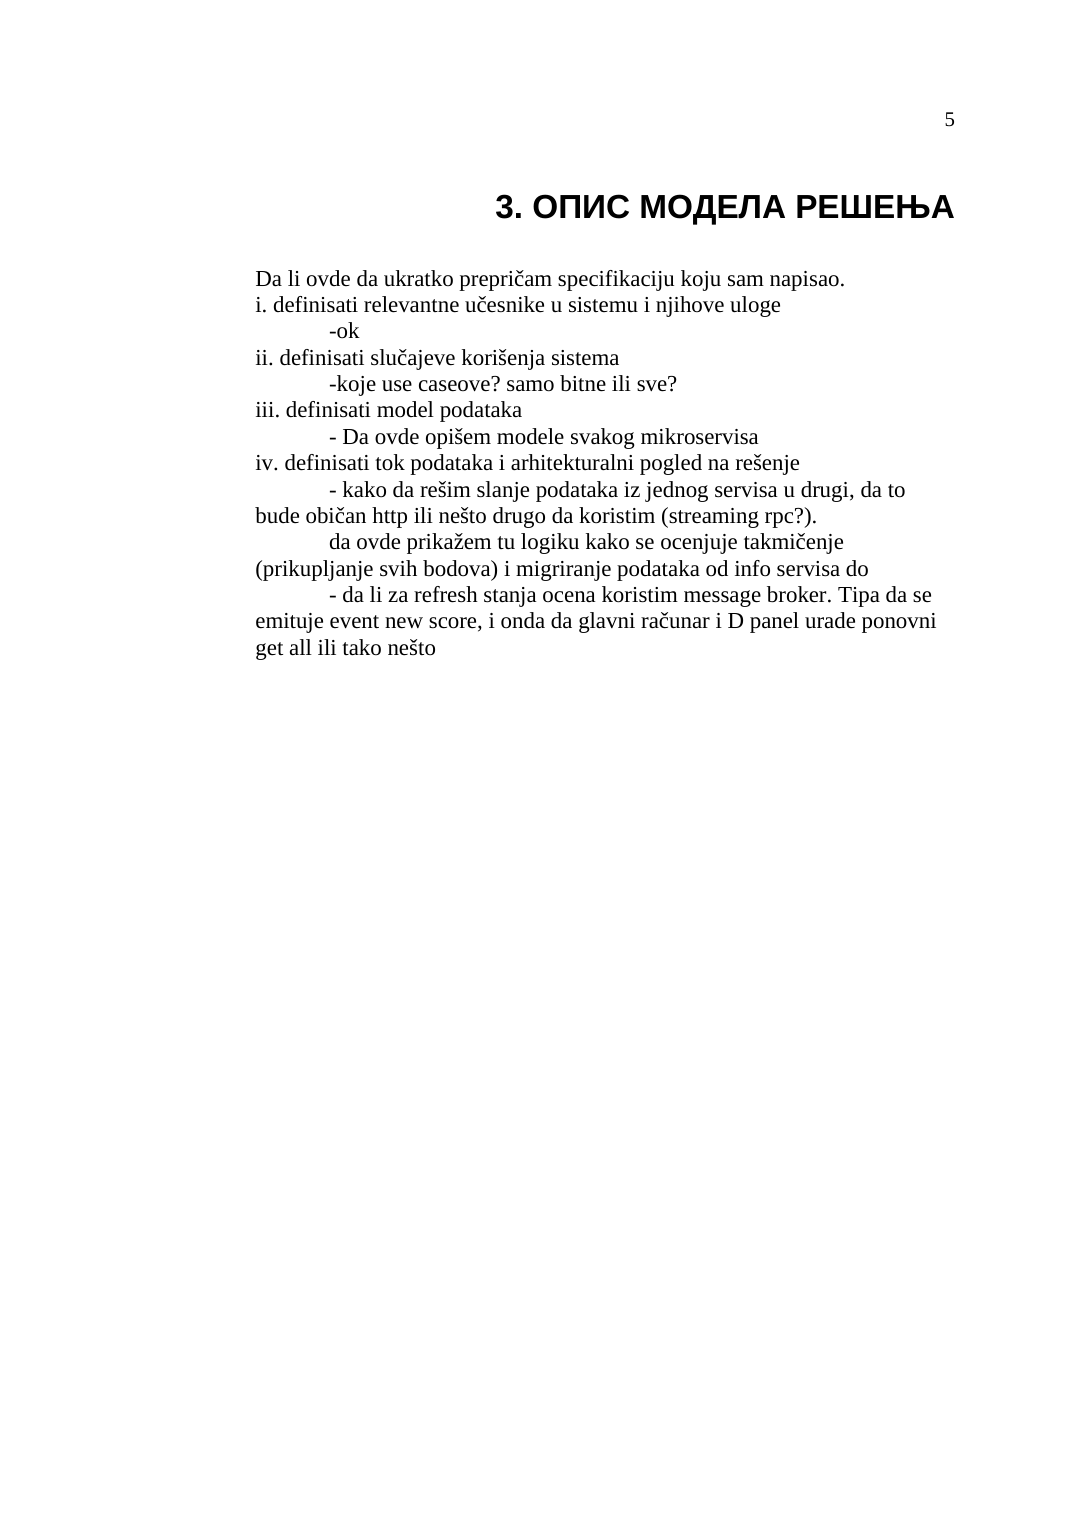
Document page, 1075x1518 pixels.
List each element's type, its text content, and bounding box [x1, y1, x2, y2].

text da ovde prikažem tu logiku kako se ocenjuje takmičenje (prikupljanje svih bodova) i migriranje podataka od info servisa do [255, 528, 955, 581]
text - kako da rešim slanje podataka iz jednog servisa u drugi, da to bude običan http ili nešto drugo da koristim (streaming rpc?). [255, 476, 955, 528]
text - da li za refresh stanja ocena koristim message broker. Tipa da se emituje event new score, i onda da glavni računar i D panel urade ponovni get all ili tako nešto [255, 581, 955, 660]
text -ok [255, 317, 955, 344]
text i. definisati relevantne učesnike u sistemu i njihove uloge [255, 291, 955, 317]
text iii. definisati model podataka [255, 397, 955, 423]
text Da li ovde da ukratko prepričam specifikaciju koju sam napisao. [255, 265, 955, 291]
text iv. definisati tok podataka i arhitekturalni pogled na rešenje [255, 449, 955, 476]
text ii. definisati slučajeve korišenja sistema [255, 344, 955, 370]
text - Da ovde opišem modele svakog mikroservisa [255, 423, 955, 449]
text -koje use caseove? samo bitne ili sve? [255, 370, 955, 397]
subtitle 3. ОПИС МОДЕЛА РЕШЕЊА [255, 187, 955, 226]
